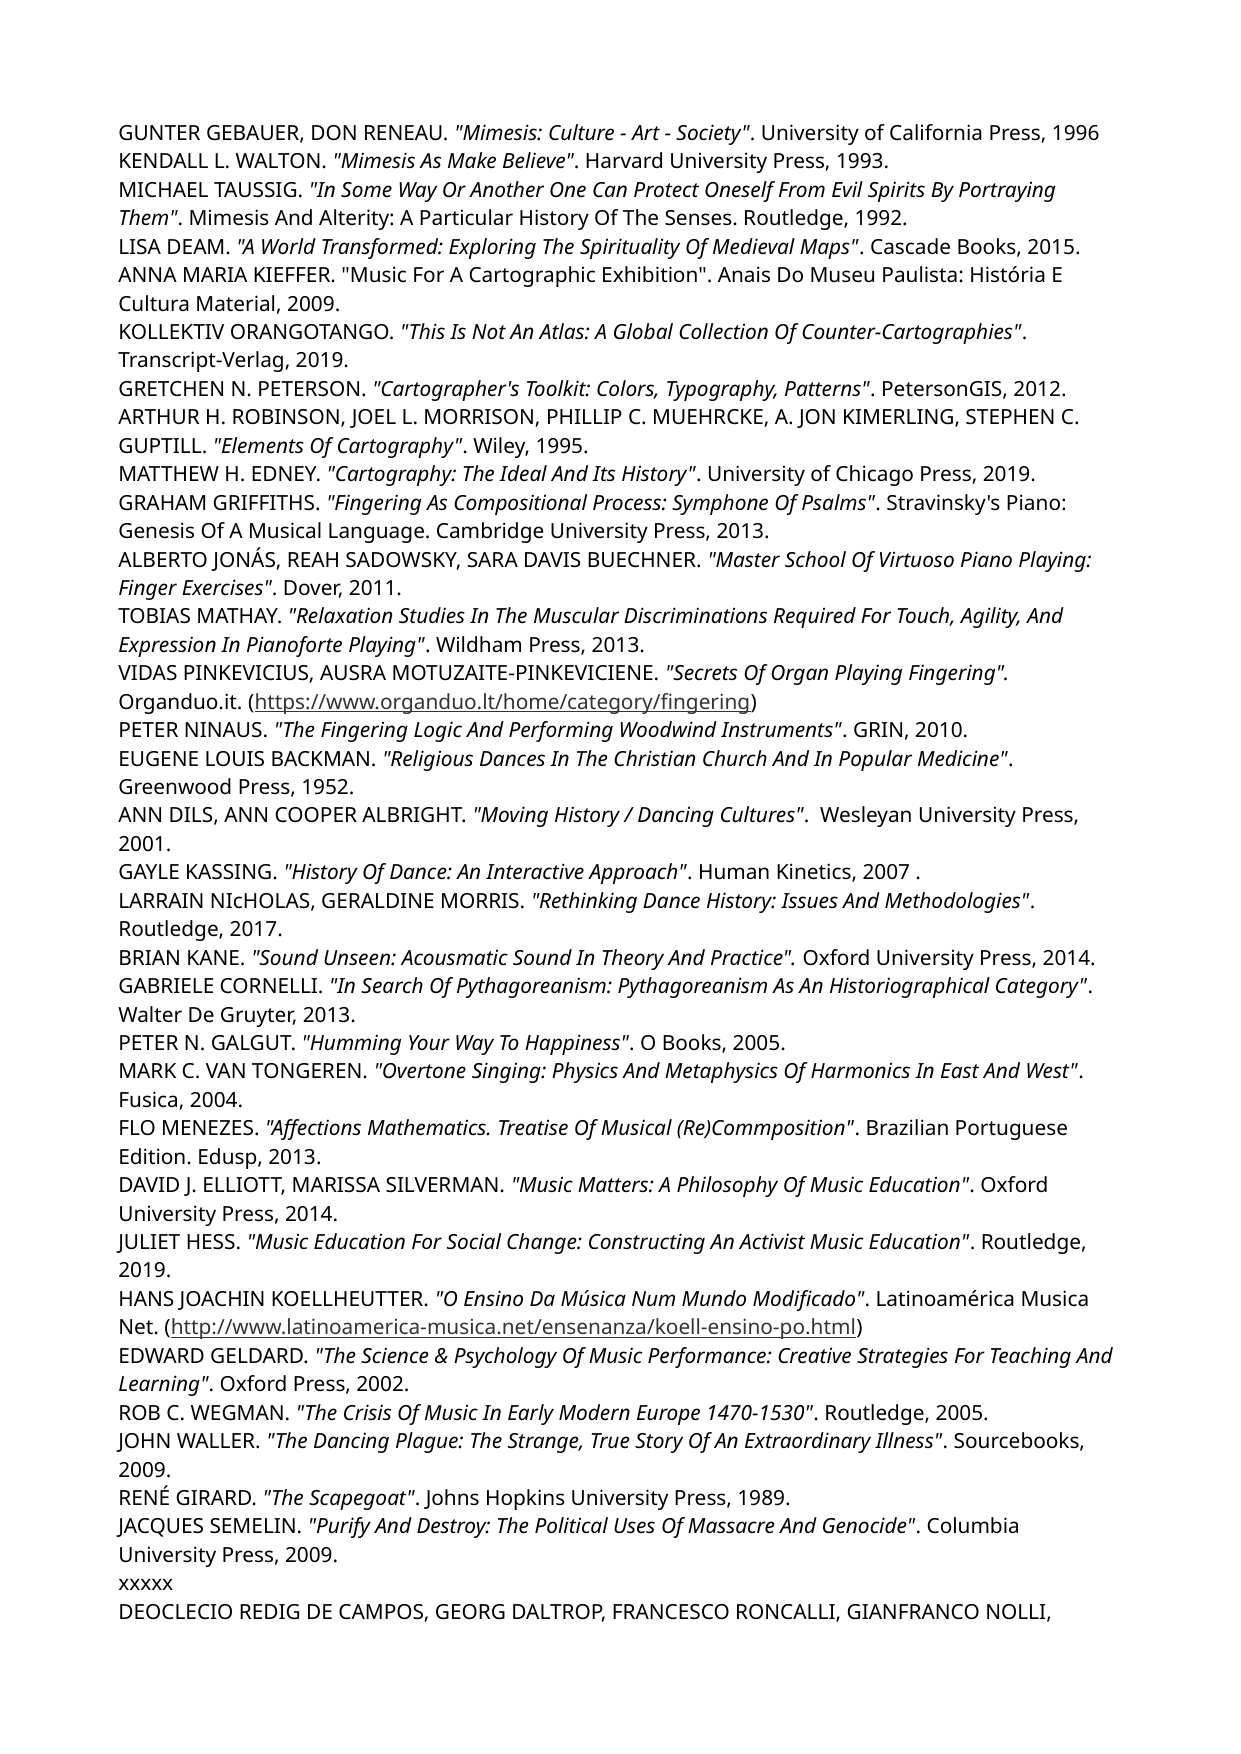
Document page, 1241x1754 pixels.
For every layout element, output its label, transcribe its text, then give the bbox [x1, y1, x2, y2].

text ALBERTO JONÁS, REAH SADOWSKY, SARA DAVIS BUECHNER. "Master School Of Virtuoso Piano Playing: Finger Exercises". Dover, 2011. [118, 545, 1122, 602]
text JULIET HESS. "Music Education For Social Change: Constructing An Activist Music Education". Routledge, 2019. [118, 1227, 1122, 1284]
text LARRAIN NIcHOLAS, GERALDINE MORRIS. "Rethinking Dance History: Issues And Methodologies". Routledge, 2017. [118, 886, 1122, 943]
text GRAHAM GRIFFITHS. "Fingering As Compositional Process: Symphone Of Psalms". Stravinsky's Piano: Genesis Of A Musical Language. Cambridge University Press, 2013. [118, 488, 1122, 545]
text GAYLE KASSING. "History Of Dance: An Interactive Approach". Human Kinetics, 2007 . [118, 857, 1122, 886]
text KENDALL L. WALTON. "Mimesis As Make Believe". Harvard University Press, 1993. [118, 147, 1122, 175]
text HANS JOACHIN KOELLHEUTTER. "O Ensino Da Música Num Mundo Modificado". Latinoamérica Musica Net. (http://www.latinoamerica-musica.net/ensenanza/koell-ensino-po.html) [118, 1284, 1122, 1341]
text BRIAN KANE. "Sound Unseen: Acousmatic Sound In Theory And Practice". Oxford University Press, 2014. [118, 943, 1122, 971]
text MATTHEW H. EDNEY. "Cartography: The Ideal And Its History". University of Chicago Press, 2019. [118, 459, 1122, 488]
text MARK C. VAN TONGEREN. "Overtone Singing: Physics And Metaphysics Of Harmonics In East And West". Fusica, 2004. [118, 1057, 1122, 1113]
text GUNTER GEBAUER, DON RENEAU. "Mimesis: Culture - Art - Society". University of California Press, 1996 [118, 118, 1122, 147]
text MICHAEL TAUSSIG. "In Some Way Or Another One Can Protect Oneself From Evil Spirits By Portraying Them". Mimesis And Alterity: A Particular History Of The Senses. Routledge, 1992. [118, 175, 1122, 232]
text TOBIAS MATHAY. "Relaxation Studies In The Muscular Discriminations Required For Touch, Agility, And Expression In Pianoforte Playing". Wildham Press, 2013. [118, 602, 1122, 658]
text PETER N. GALGUT. "Humming Your Way To Happiness". O Books, 2005. [118, 1028, 1122, 1057]
text VIDAS PINKEVICIUS, AUSRA MOTUZAITE-PINKEVICIENE. "Secrets Of Organ Playing Fingering". Organduo.it. (https://www.organduo.lt/home/category/fingering) [118, 658, 1122, 715]
text DAVID J. ELLIOTT, MARISSA SILVERMAN. "Music Matters: A Philosophy Of Music Education". Oxford University Press, 2014. [118, 1170, 1122, 1227]
text JACQUES SEMELIN. "Purify And Destroy: The Political Uses Of Massacre And Genocide". Columbia University Press, 2009. [118, 1512, 1122, 1568]
text GRETCHEN N. PETERSON. "Cartographer's Toolkit: Colors, Typography, Patterns". PetersonGIS, 2012. [118, 374, 1122, 402]
text GABRIELE CORNELLI. "In Search Of Pythagoreanism: Pythagoreanism As An Historiographical Category". Walter De Gruyter, 2013. [118, 971, 1122, 1028]
text DEOCLECIO REDIG DE CAMPOS, GEORG DALTROP, FRANCESCO RONCALLI, GIANFRANCO NOLLI, [118, 1597, 1122, 1625]
text ANN DILS, ANN COOPER ALBRIGHT. "Moving History / Dancing Cultures". Wesleyan University Press, 2001. [118, 801, 1122, 857]
text LISA DEAM. "A World Transformed: Exploring The Spirituality Of Medieval Maps". Cascade Books, 2015. [118, 232, 1122, 260]
text ANNA MARIA KIEFFER. "Music For A Cartographic Exhibition". Anais Do Museu Paulista: História E Cultura Material, 2009. [118, 260, 1122, 317]
text EDWARD GELDARD. "The Science & Psychology Of Music Performance: Creative Strategies For Teaching And Learning". Oxford Press, 2002. [118, 1341, 1122, 1398]
text RENÉ GIRARD. "The Scapegoat". Johns Hopkins University Press, 1989. [118, 1483, 1122, 1512]
text xxxxx [118, 1568, 1122, 1597]
text FLO MENEZES. "Affections Mathematics. Treatise Of Musical (Re)Commposition". Brazilian Portuguese Edition. Edusp, 2013. [118, 1113, 1122, 1170]
text ARTHUR H. ROBINSON, JOEL L. MORRISON, PHILLIP C. MUEHRCKE, A. JON KIMERLING, STEPHEN C. GUPTILL. "Elements Of Cartography". Wiley, 1995. [118, 402, 1122, 459]
text EUGENE LOUIS BACKMAN. "Religious Dances In The Christian Church And In Popular Medicine". Greenwood Press, 1952. [118, 744, 1122, 801]
text KOLLEKTIV ORANGOTANGO. "This Is Not An Atlas: A Global Collection Of Counter-Cartographies". Transcript-Verlag, 2019. [118, 317, 1122, 374]
text ROB C. WEGMAN. "The Crisis Of Music In Early Modern Europe 1470-1530". Routledge, 2005. [118, 1398, 1122, 1426]
text PETER NINAUS. "The Fingering Logic And Performing Woodwind Instruments". GRIN, 2010. [118, 715, 1122, 744]
text JOHN WALLER. "The Dancing Plague: The Strange, True Story Of An Extraordinary Illness". Sourcebooks, 2009. [118, 1426, 1122, 1483]
